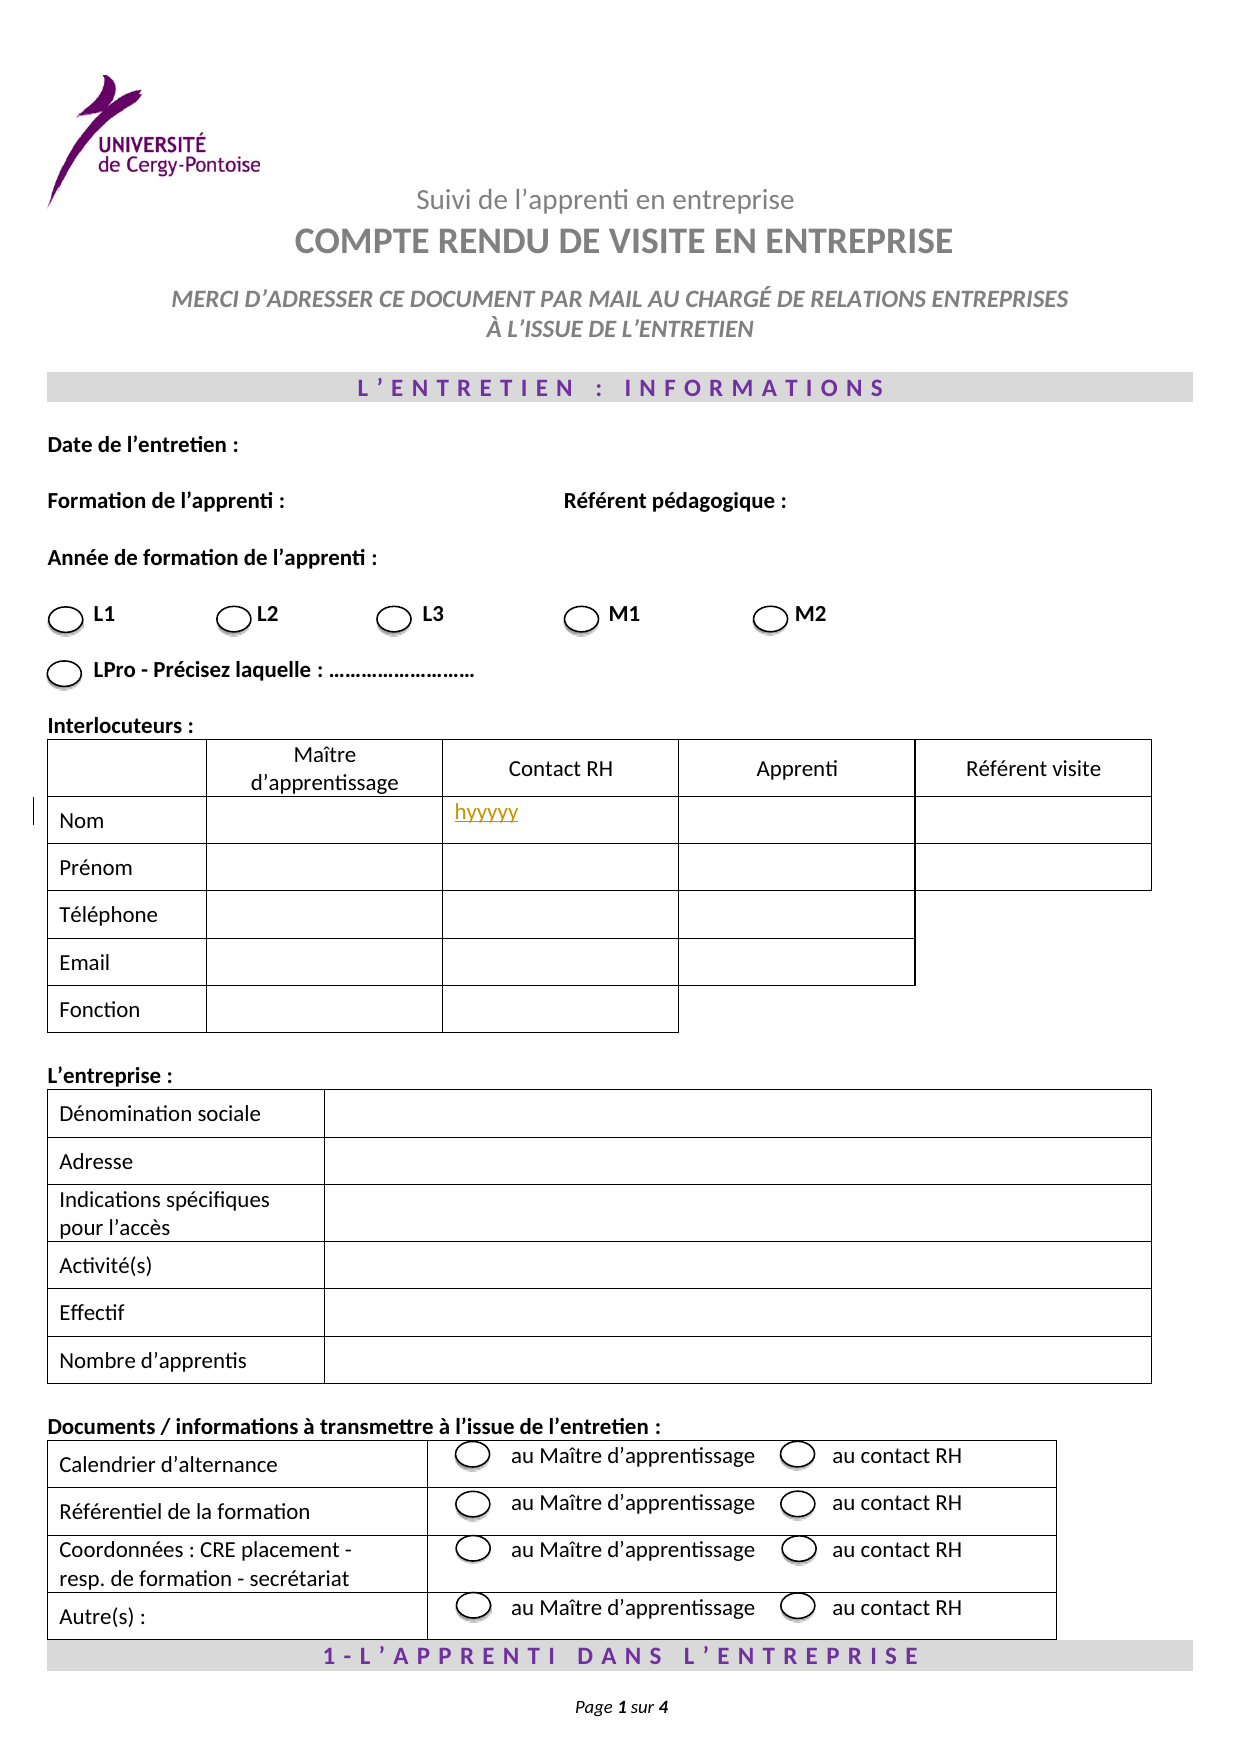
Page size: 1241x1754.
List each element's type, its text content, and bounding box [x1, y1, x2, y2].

table_cell Nombre d’apprentis [48, 1337, 324, 1383]
table_cell [443, 844, 678, 890]
table_header Référent visite [916, 740, 1151, 796]
table_cell [916, 891, 1151, 938]
text Documents / informations à transmettre à l’issue de l’entretien : [47, 1412, 1193, 1440]
table_cell Autre(s) : [48, 1593, 427, 1639]
table_cell [207, 939, 442, 985]
text Suivi de l’apprenti en entreprise [47, 75, 1193, 217]
table_cell Effectif [48, 1289, 324, 1336]
text L’entreprise : [47, 1061, 1193, 1089]
text L1 L2 L3 M1 M2 [47, 599, 1193, 627]
table_cell [325, 1289, 1151, 1336]
text Année de formation de l’apprenti : [47, 543, 1193, 571]
table_cell au Maître d’apprentissage au contact RH [428, 1536, 1056, 1592]
table_cell Coordonnées : CRE placement - resp. de formation - secrétariat [48, 1536, 427, 1592]
table_cell [325, 1242, 1151, 1288]
table_cell Référentiel de la formation [48, 1488, 427, 1534]
table_cell Adresse [48, 1138, 324, 1184]
table_cell Fonction [48, 986, 206, 1032]
text Date de l’entretien : [47, 431, 1193, 458]
table_cell [443, 939, 678, 985]
table_cell [679, 844, 914, 890]
picture [47, 75, 260, 209]
table_header Calendrier d’alternance [48, 1441, 427, 1487]
table_cell [916, 844, 1151, 890]
table_cell [325, 1185, 1151, 1241]
table_cell [325, 1337, 1151, 1383]
table_cell [207, 986, 442, 1032]
table_header au Maître d’apprentissage au contact RH [428, 1441, 1056, 1487]
table_cell Indications spécifiques pour l’accès [48, 1185, 324, 1241]
table_cell au Maître d’apprentissage au contact RH [428, 1593, 1056, 1639]
table_cell [679, 891, 914, 938]
table_header Dénomination sociale [48, 1090, 324, 1137]
table_header Contact RH [443, 740, 678, 796]
table_cell Email [48, 939, 206, 985]
table_cell [207, 844, 442, 890]
table_cell [679, 797, 914, 843]
table_header [48, 740, 206, 796]
text Formation de l’apprenti : Référent pédagogique : [47, 487, 1193, 514]
table_cell [207, 797, 442, 843]
table_cell [679, 939, 914, 985]
text COMPTE RENDU DE VISITE EN ENTREPRISE [47, 217, 1193, 263]
table_cell [679, 986, 915, 1032]
table_cell Téléphone [48, 891, 206, 938]
table_cell Prénom [48, 844, 206, 890]
table_header Maître d’apprentissage [207, 740, 442, 796]
table_cell [916, 938, 1151, 985]
text MERCI D’ADRESSER CE DOCUMENT PAR MAIL AU CHARGÉ DE RELATIONS ENTREPRISES [47, 283, 1193, 313]
text LPro - Précisez laquelle : ……………………… [47, 655, 1193, 683]
table_header Apprenti [679, 740, 914, 796]
text Interlocuteurs : [47, 711, 1193, 739]
list L’APPRENTI DANS L’ENTREPRISE [47, 1640, 1193, 1671]
table_cell Nom [48, 797, 206, 843]
table_cell [443, 986, 678, 1032]
table_cell [915, 985, 1151, 1032]
table_cell au Maître d’apprentissage au contact RH [428, 1488, 1056, 1534]
table_cell hyyyyy [443, 797, 678, 843]
text L’ENTRETIEN : INFORMATIONS [47, 372, 1193, 402]
table_cell Activité(s) [48, 1242, 324, 1288]
table_cell [443, 891, 678, 938]
table_cell [207, 891, 442, 938]
text À L’ISSUE DE L’ENTRETIEN [47, 313, 1193, 344]
table_cell [325, 1138, 1151, 1184]
table_header [325, 1090, 1151, 1137]
table_cell [916, 797, 1151, 843]
